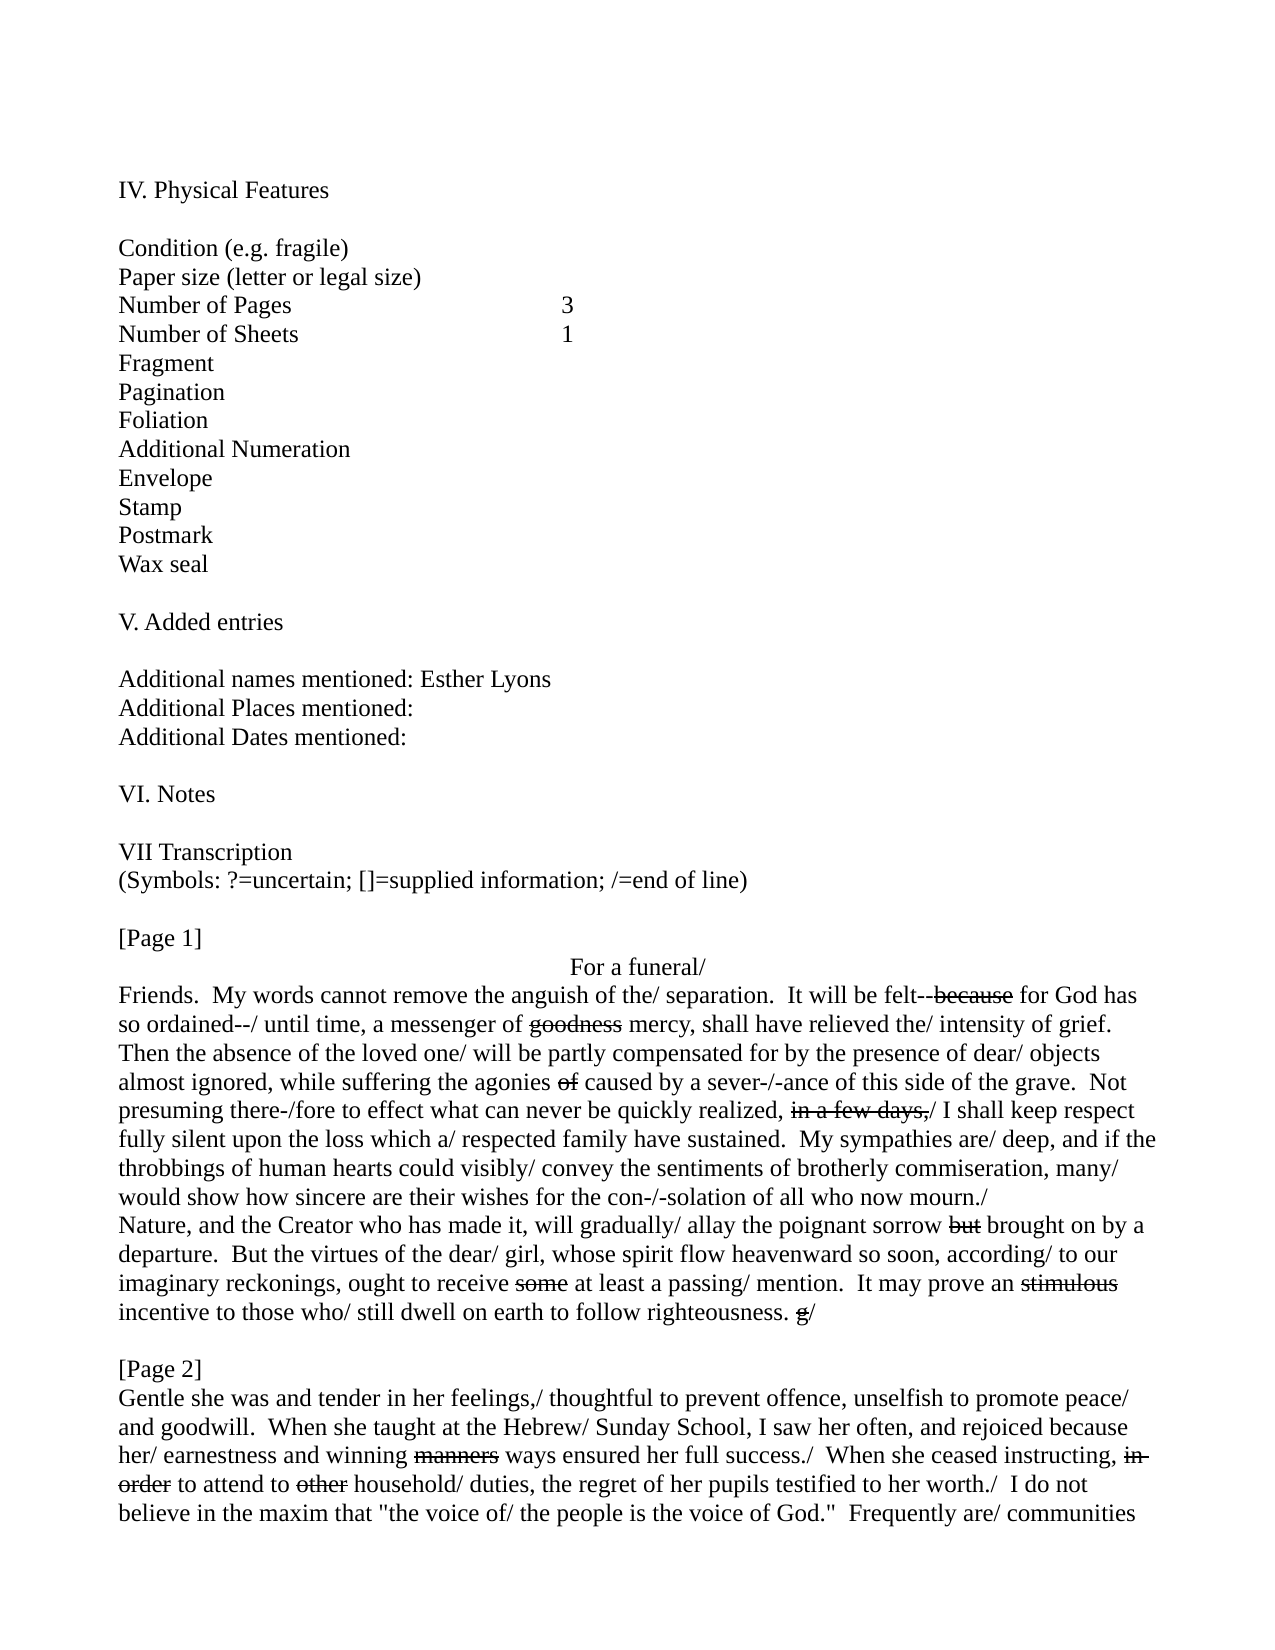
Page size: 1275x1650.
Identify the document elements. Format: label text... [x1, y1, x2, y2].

text Condition (e.g. fragile) [118, 233, 1157, 262]
text IV. Physical Features [118, 176, 1157, 204]
text Fragment [118, 348, 1157, 377]
text Additional names mentioned: Esther Lyons [118, 664, 1157, 693]
text Additional Numeration [118, 434, 1157, 463]
text Friends. My words cannot remove the anguish of the/ separation. It will be felt--because for God has so ordained--/ until time, a messenger of goodness mercy, shall have relieved the/ intensity of grief. Then the absence of the loved one/ will be partly compensated for by the presence of dear/ objects almost ignored, while suffering the agonies of caused by a sever-/-ance of this side of the grave. Not presuming there-/fore to effect what can never be quickly realized, in a few days,/ I shall keep respect fully silent upon the loss which a/ respected family have sustained. My sympathies are/ deep, and if the throbbings of human hearts could visibly/ convey the sentiments of brotherly commiseration, many/ would show how sincere are their wishes for the con-/-solation of all who now mourn./ [118, 981, 1157, 1211]
text Additional Places mentioned: [118, 693, 1157, 722]
text Paper size (letter or legal size) [118, 262, 1157, 291]
text Stamp [118, 492, 1157, 521]
text Foliation [118, 406, 1157, 434]
text Additional Dates mentioned: [118, 722, 1157, 751]
text [Page 1] [118, 923, 1157, 952]
text Postma rk [118, 521, 1157, 549]
text VI. Notes [118, 779, 1157, 808]
text Number of Sheets 1 [118, 319, 1157, 348]
text Number of Pages 3 [118, 291, 1157, 319]
text Envelope [118, 463, 1157, 492]
text (Symbols: ?=uncertain; []=supplied information; /=end of line) [118, 866, 1157, 894]
text Wax seal [118, 549, 1157, 578]
text [Page 2] [118, 1354, 1157, 1383]
text Gentle she was and tender in her feelings,/ thoughtful to prevent offence, unselfish to promote peace/ and goodwill. When she taught at the Hebrew/ Sunday School, I saw her often, and rejoiced because her/ earnestness and winning manners ways ensured her full success./ When she ceased instructing, in order to attend to other household/ duties, the regret of her pupils testified to her worth./ I do not believe in the maxim that "the voice of/ the people is the voice of God." Frequently are/ communities [118, 1383, 1157, 1527]
text For a funeral/ [118, 952, 1157, 981]
text V. Added entries [118, 607, 1157, 636]
text Nature, and the Creator who has made it, will gradually/ allay the poignant sorrow but brought on by a departure. But the virtues of the dear/ girl, whose spirit flow heavenward so soon, according/ to our imaginary reckonings, ought to receive some at least a passing/ mention. It may prove an stimulous incentive to those who/ still dwell on earth to follow righteousness. g/ [118, 1211, 1157, 1326]
text Pagination [118, 377, 1157, 406]
text VII Transcription [118, 837, 1157, 866]
